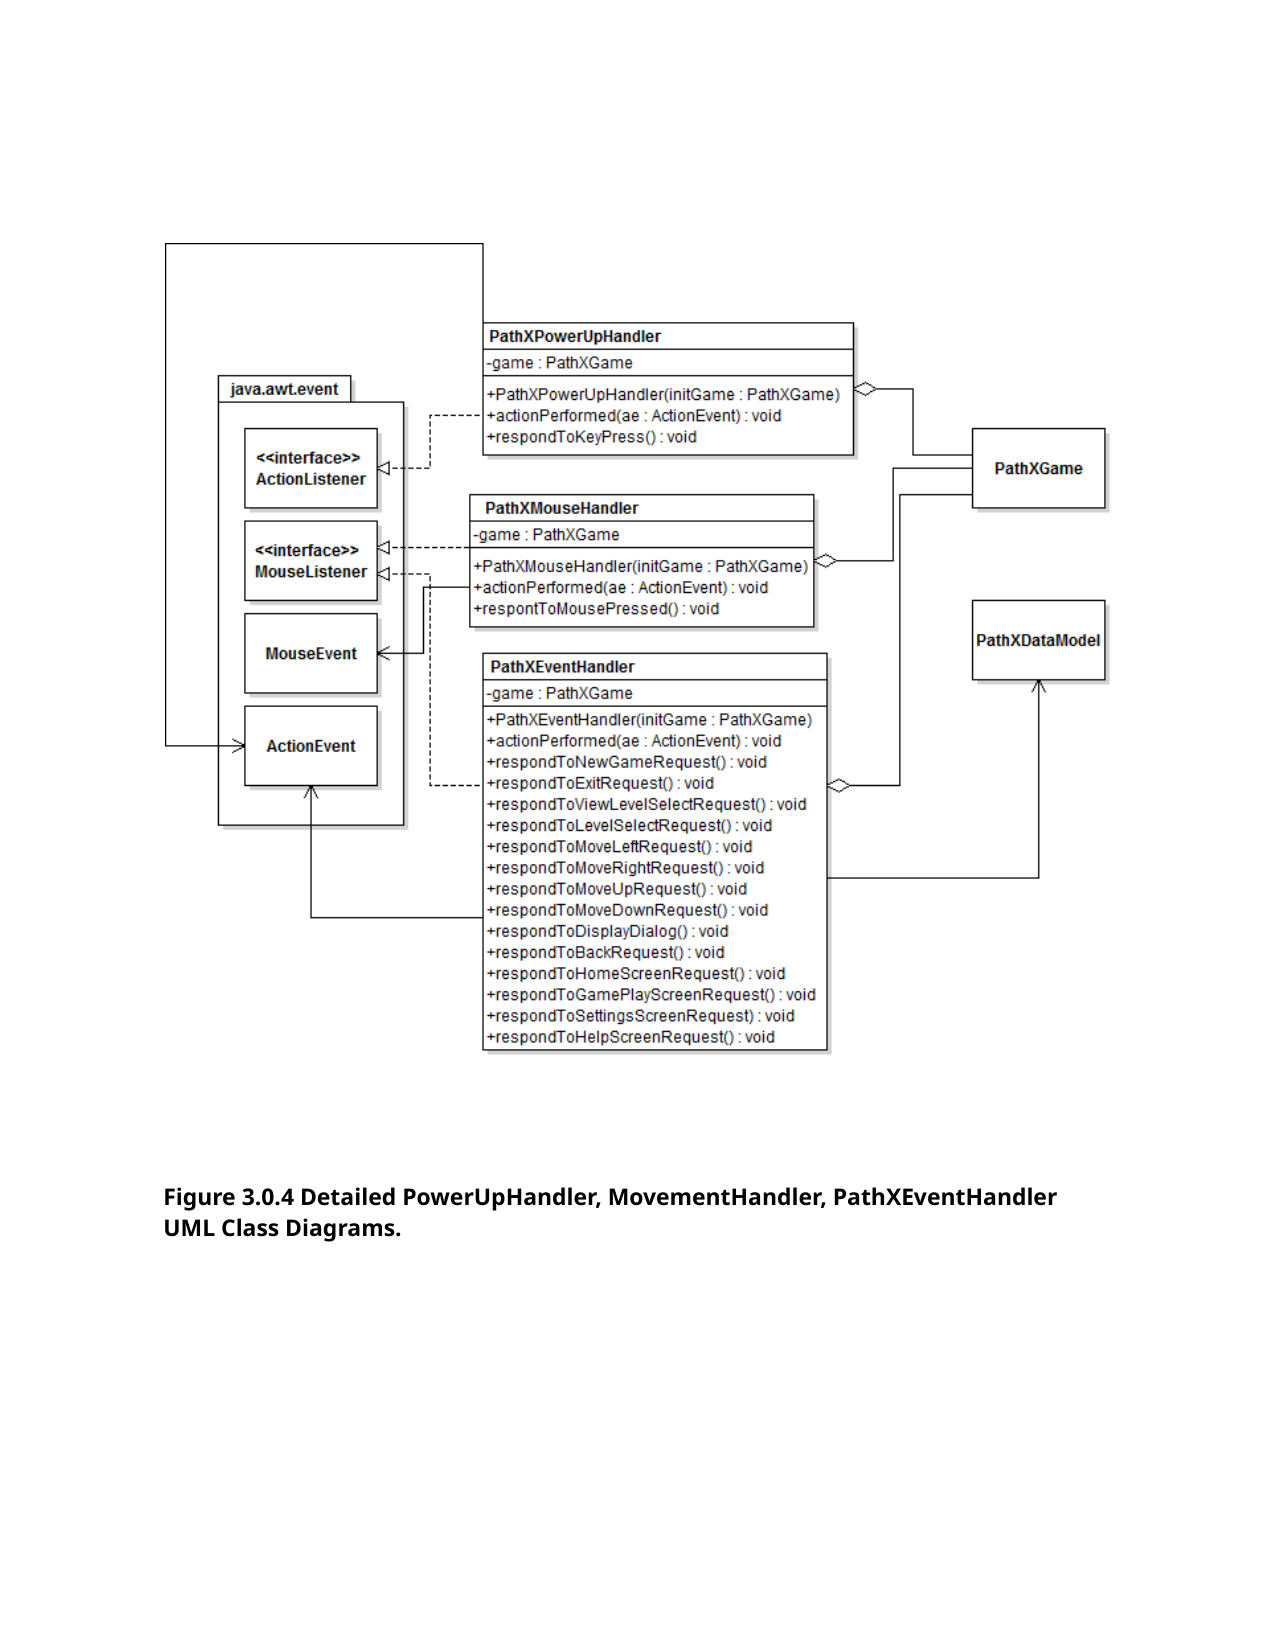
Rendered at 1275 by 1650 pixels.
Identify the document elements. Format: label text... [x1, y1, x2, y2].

picture [165, 243, 1111, 1056]
text Figure 3.0.4 Detailed PowerUpHandler, MovementHandler, PathXEventHandler UML Class Diagrams. [163, 1181, 1108, 1243]
